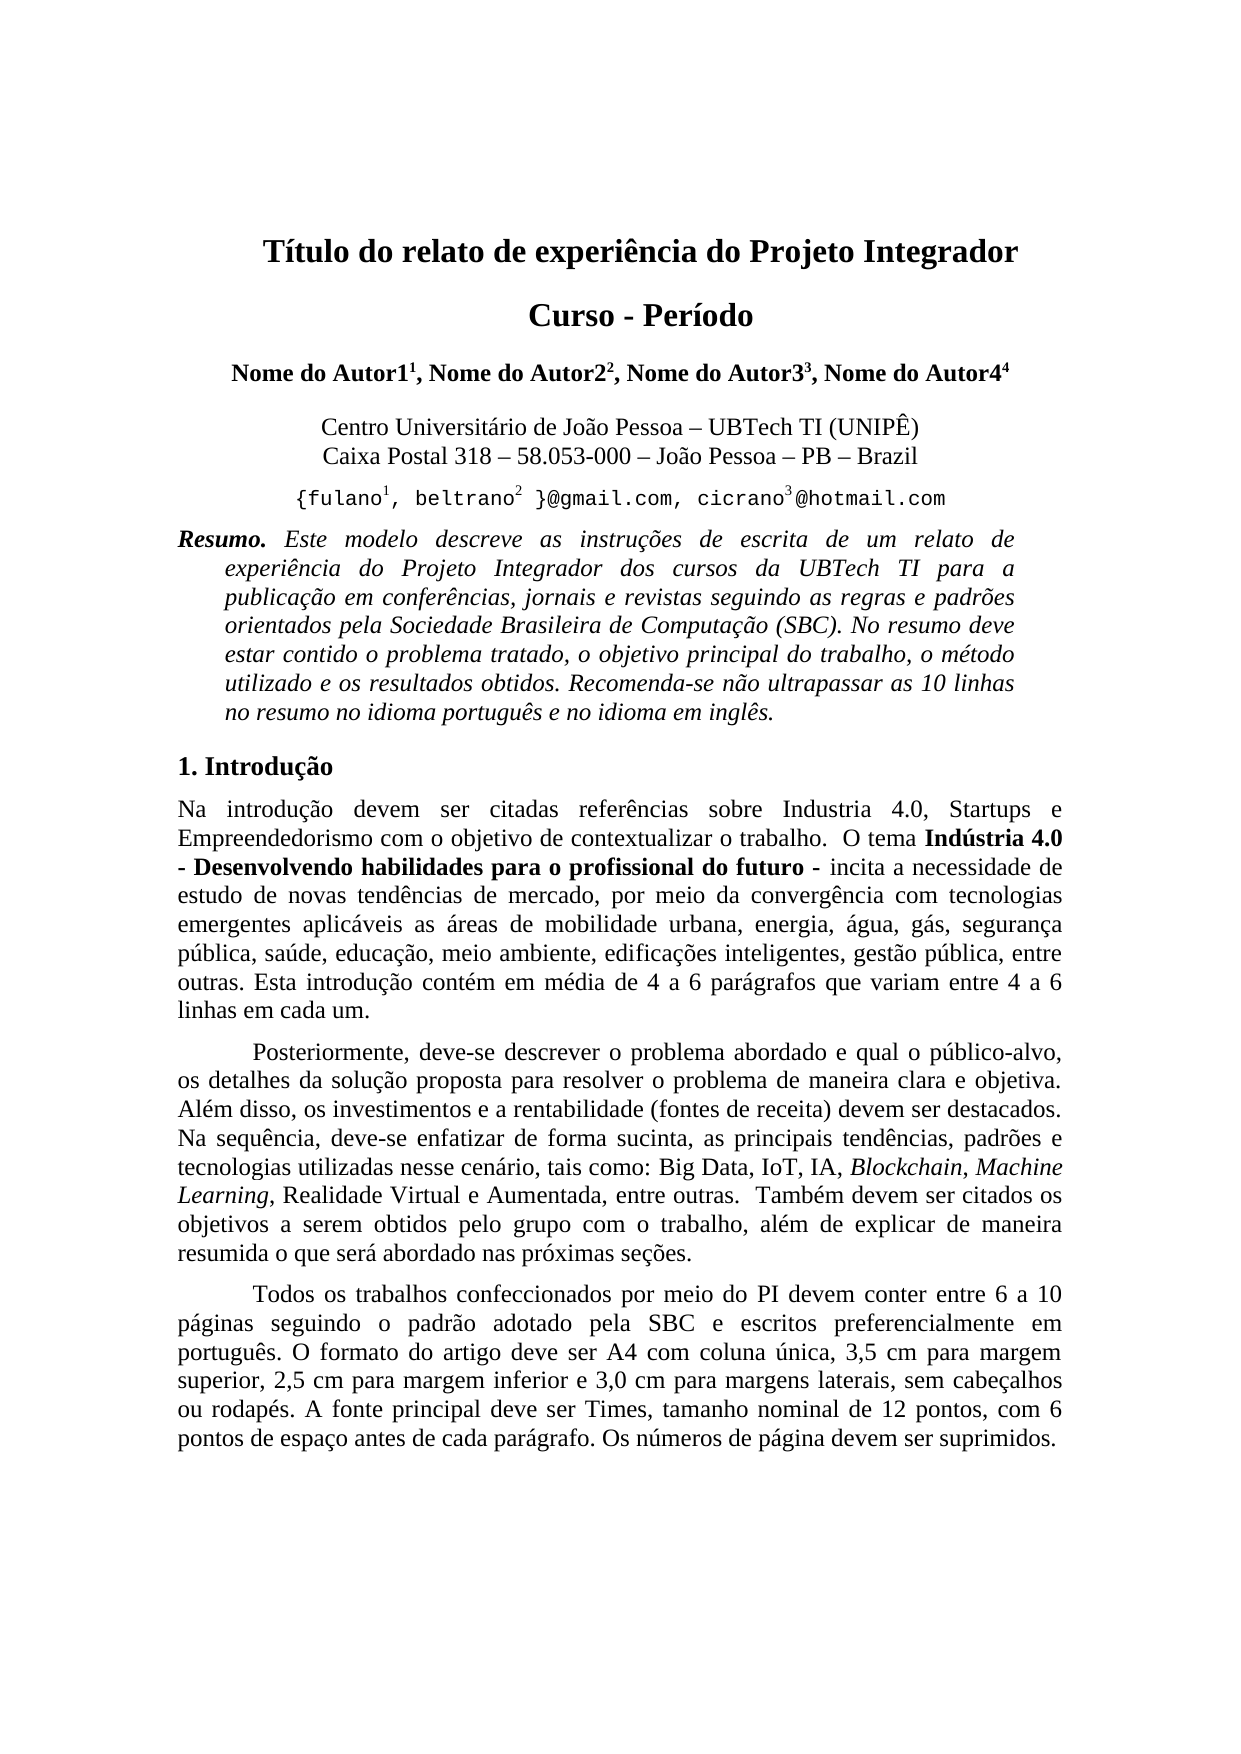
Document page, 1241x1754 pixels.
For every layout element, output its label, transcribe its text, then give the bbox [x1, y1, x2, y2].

text Nome do Autor11, Nome do Autor22, Nome do Autor33, Nome do Autor44 [177, 358, 1063, 387]
text Centro Universitário de João Pessoa – UBTech TI (UNIPÊ) Caixa Postal 318 – 58.053-000 – João Pessoa – PB – Brazil [177, 412, 1063, 470]
subtitle 1. Introdução [177, 751, 1063, 782]
text Na introdução devem ser citadas referências sobre Industria 4.0, Startups e Empreendedorismo com o objetivo de contextualizar o trabalho. O tema Indústria 4.0 - Desenvolvendo habilidades para o profissional do futuro - incita a necessidade de estudo de novas tendências de mercado, por meio da convergência com tecnologias emergentes aplicáveis as áreas de mobilidade urbana, energia, água, gás, segurança pública, saúde, educação, meio ambiente, edificações inteligentes, gestão pública, entre outras. Esta introdução contém em média de 4 a 6 parágrafos que variam entre 4 a 6 linhas em cada um. [177, 794, 1063, 1024]
title Curso - Período [177, 295, 1063, 333]
text Todos os trabalhos confeccionados por meio do PI devem conter entre 6 a 10 páginas seguindo o padrão adotado pela SBC e escritos preferencialmente em português. O formato do artigo deve ser A4 com coluna única, 3,5 cm para margem superior, 2,5 cm para margem inferior e 3,0 cm para margens laterais, sem cabeçalhos ou rodapés. A fonte principal deve ser Times, tamanho nominal de 12 pontos, com 6 pontos de espaço antes de cada parágrafo. Os números de página devem ser suprimidos. [177, 1279, 1063, 1452]
text Resumo. Este modelo descreve as instruções de escrita de um relato de experiência do Projeto Integrador dos cursos da UBTech TI para a publicação em conferências, jornais e revistas seguindo as regras e padrões orientados pela Sociedade Brasileira de Computação (SBC). No resumo deve estar contido o problema tratado, o objetivo principal do trabalho, o método utilizado e os resultados obtidos. Recomenda-se não ultrapassar as 10 linhas no resumo no idioma português e no idioma em inglês. [177, 524, 1016, 726]
title Título do relato de experiência do Projeto Integrador [177, 232, 1063, 270]
text {fulano1, beltrano2 }@gmail.com, cicrano3 @hotmail.com [177, 482, 1063, 512]
text Posteriormente, deve-se descrever o problema abordado e qual o público-alvo, os detalhes da solução proposta para resolver o problema de maneira clara e objetiva. Além disso, os investimentos e a rentabilidade (fontes de receita) devem ser destacados. Na sequência, deve-se enfatizar de forma sucinta, as principais tendências, padrões e tecnologias utilizadas nesse cenário, tais como: Big Data, IoT, IA, Blockchain, Machine Learning, Realidade Virtual e Aumentada, entre outras. Também devem ser citados os objetivos a serem obtidos pelo grupo com o trabalho, além de explicar de maneira resumida o que será abordado nas próximas seções. [177, 1037, 1063, 1267]
